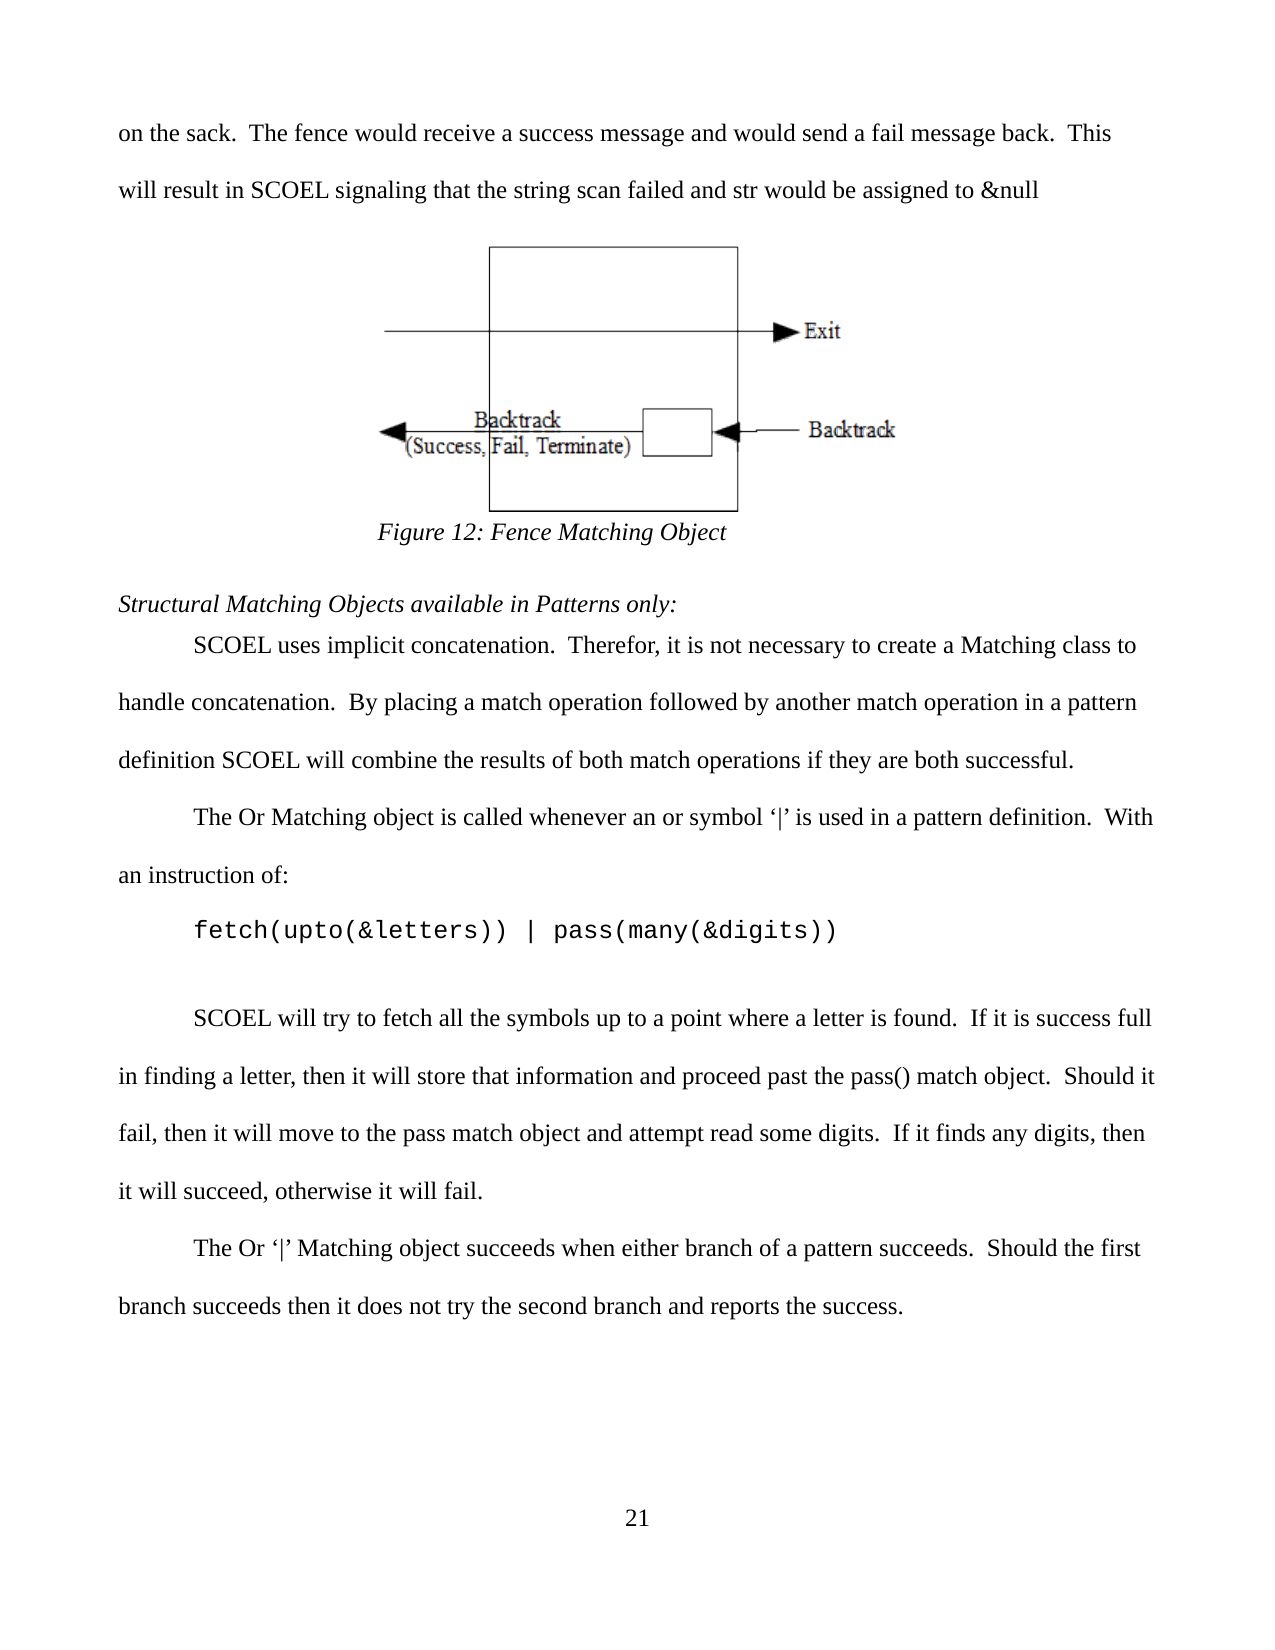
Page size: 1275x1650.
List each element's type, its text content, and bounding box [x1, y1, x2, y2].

subtitle Structural Matching Objects available in Patterns only: [118, 589, 1082, 617]
picture [377, 245, 898, 512]
text SCOEL uses implicit concatenation. Therefor, it is not necessary to create a Matching class to handle concatenation. By placing a match operation followed by another match operation in a pattern definition SCOEL will combine the results of both match operations if they are both successful. [118, 630, 1157, 774]
text fetch(upto(&letters)) | pass(many(&digits)) [193, 917, 1157, 946]
text The Or ‘|’ Matching object succeeds when either branch of a pattern succeeds. Should the first branch succeeds then it does not try the second branch and reports the success. [118, 1233, 1157, 1319]
text The Or Matching object is called whenever an or symbol ‘|’ is used in a pattern definition. With an instruction of: [118, 802, 1157, 889]
text SCOEL will try to fetch all the symbols up to a point where a letter is found. If it is success full in finding a letter, then it will store that information and proceed past the pass() match object. Should it fail, then it will move to the pass match object and attempt read some digits. If it finds any digits, then it will succeed, otherwise it will fail. [118, 1003, 1157, 1204]
text Figure 12: Fence Matching Object [377, 512, 898, 545]
text on the sack. The fence would receive a success message and would send a fail message back. This will result in SCOEL signaling that the string scan failed and str would be assigned to &null [118, 118, 1157, 204]
